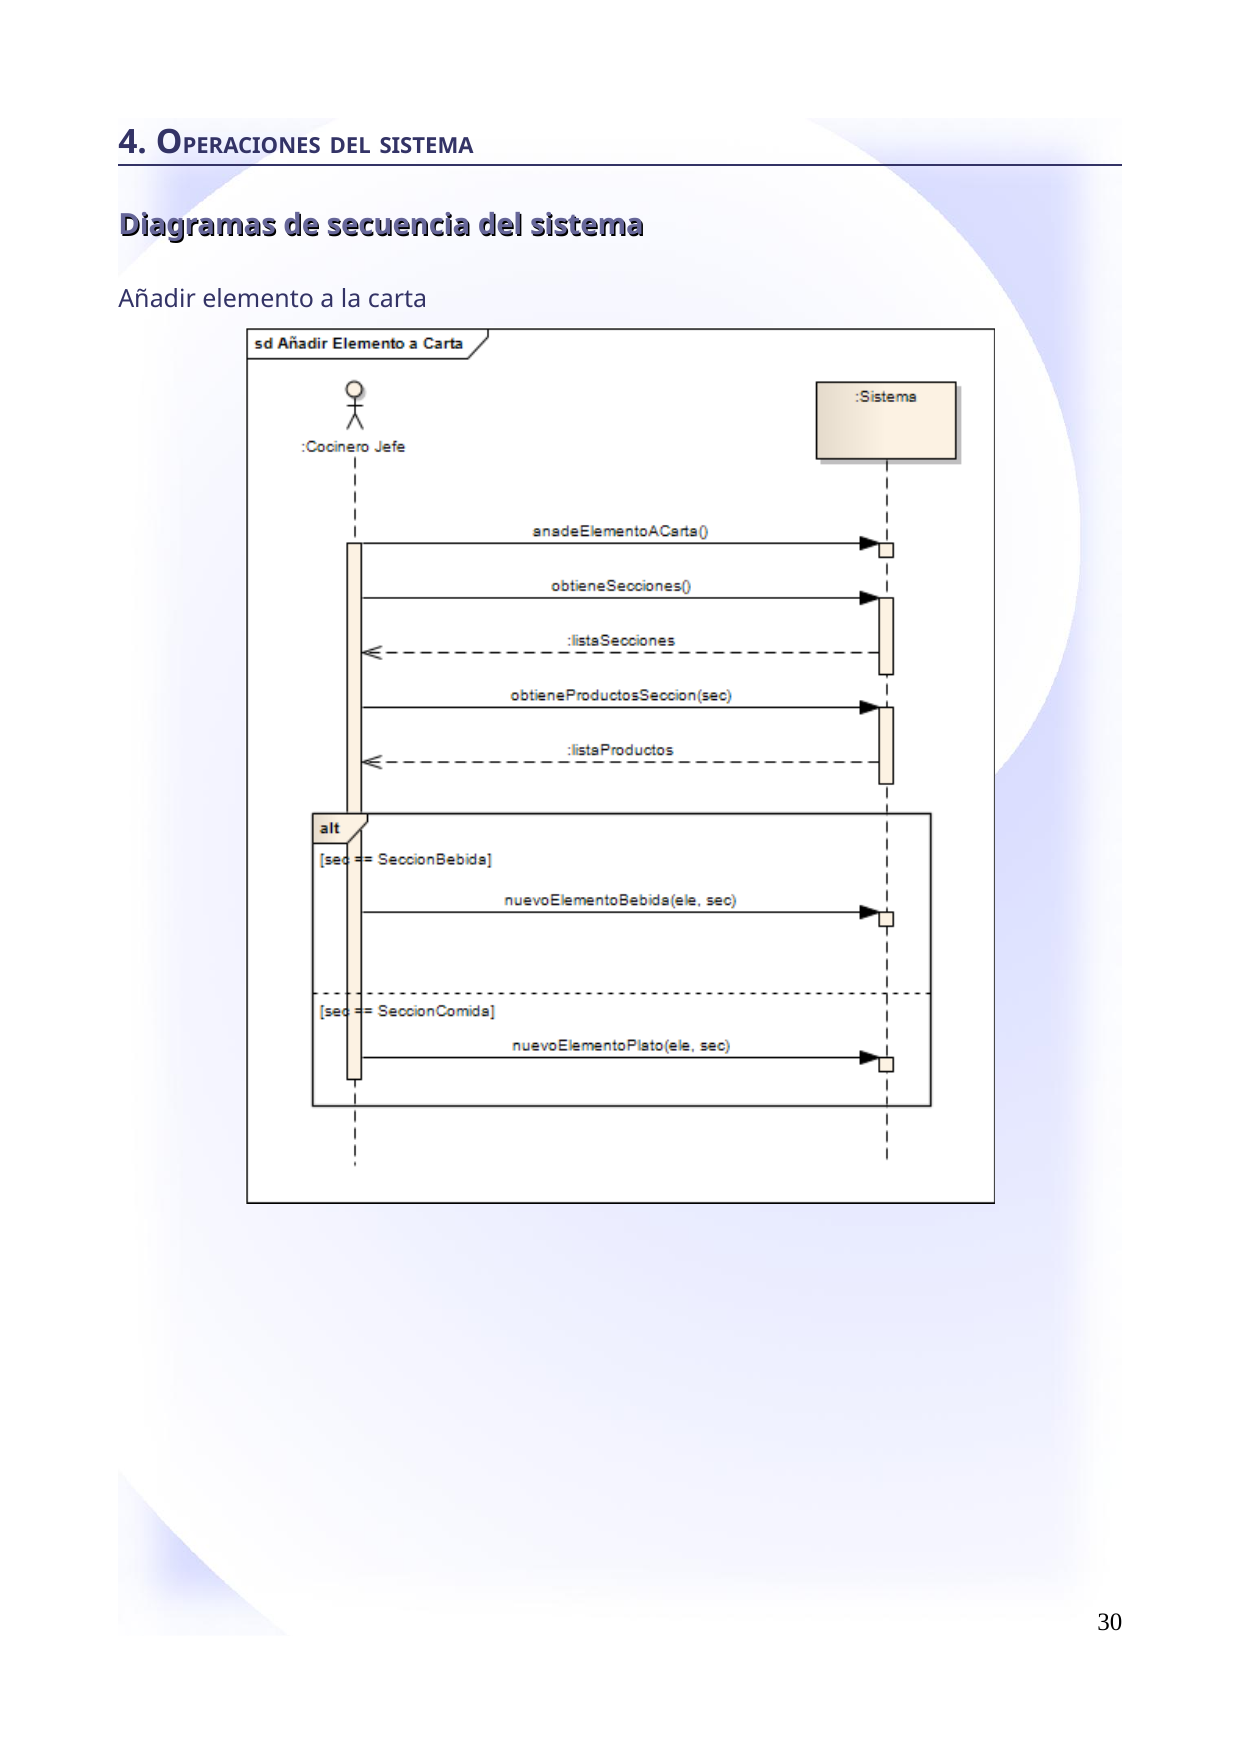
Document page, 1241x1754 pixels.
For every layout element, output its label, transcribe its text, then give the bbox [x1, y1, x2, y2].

subtitle Diagramas de secuencia del sistema [118, 203, 1122, 243]
subtitle 4. Operaciones del sistema [118, 118, 1122, 164]
picture [118, 166, 1122, 203]
picture [118, 315, 1122, 1636]
picture [118, 243, 1122, 281]
subtitle Añadir elemento a la carta [118, 281, 1122, 315]
